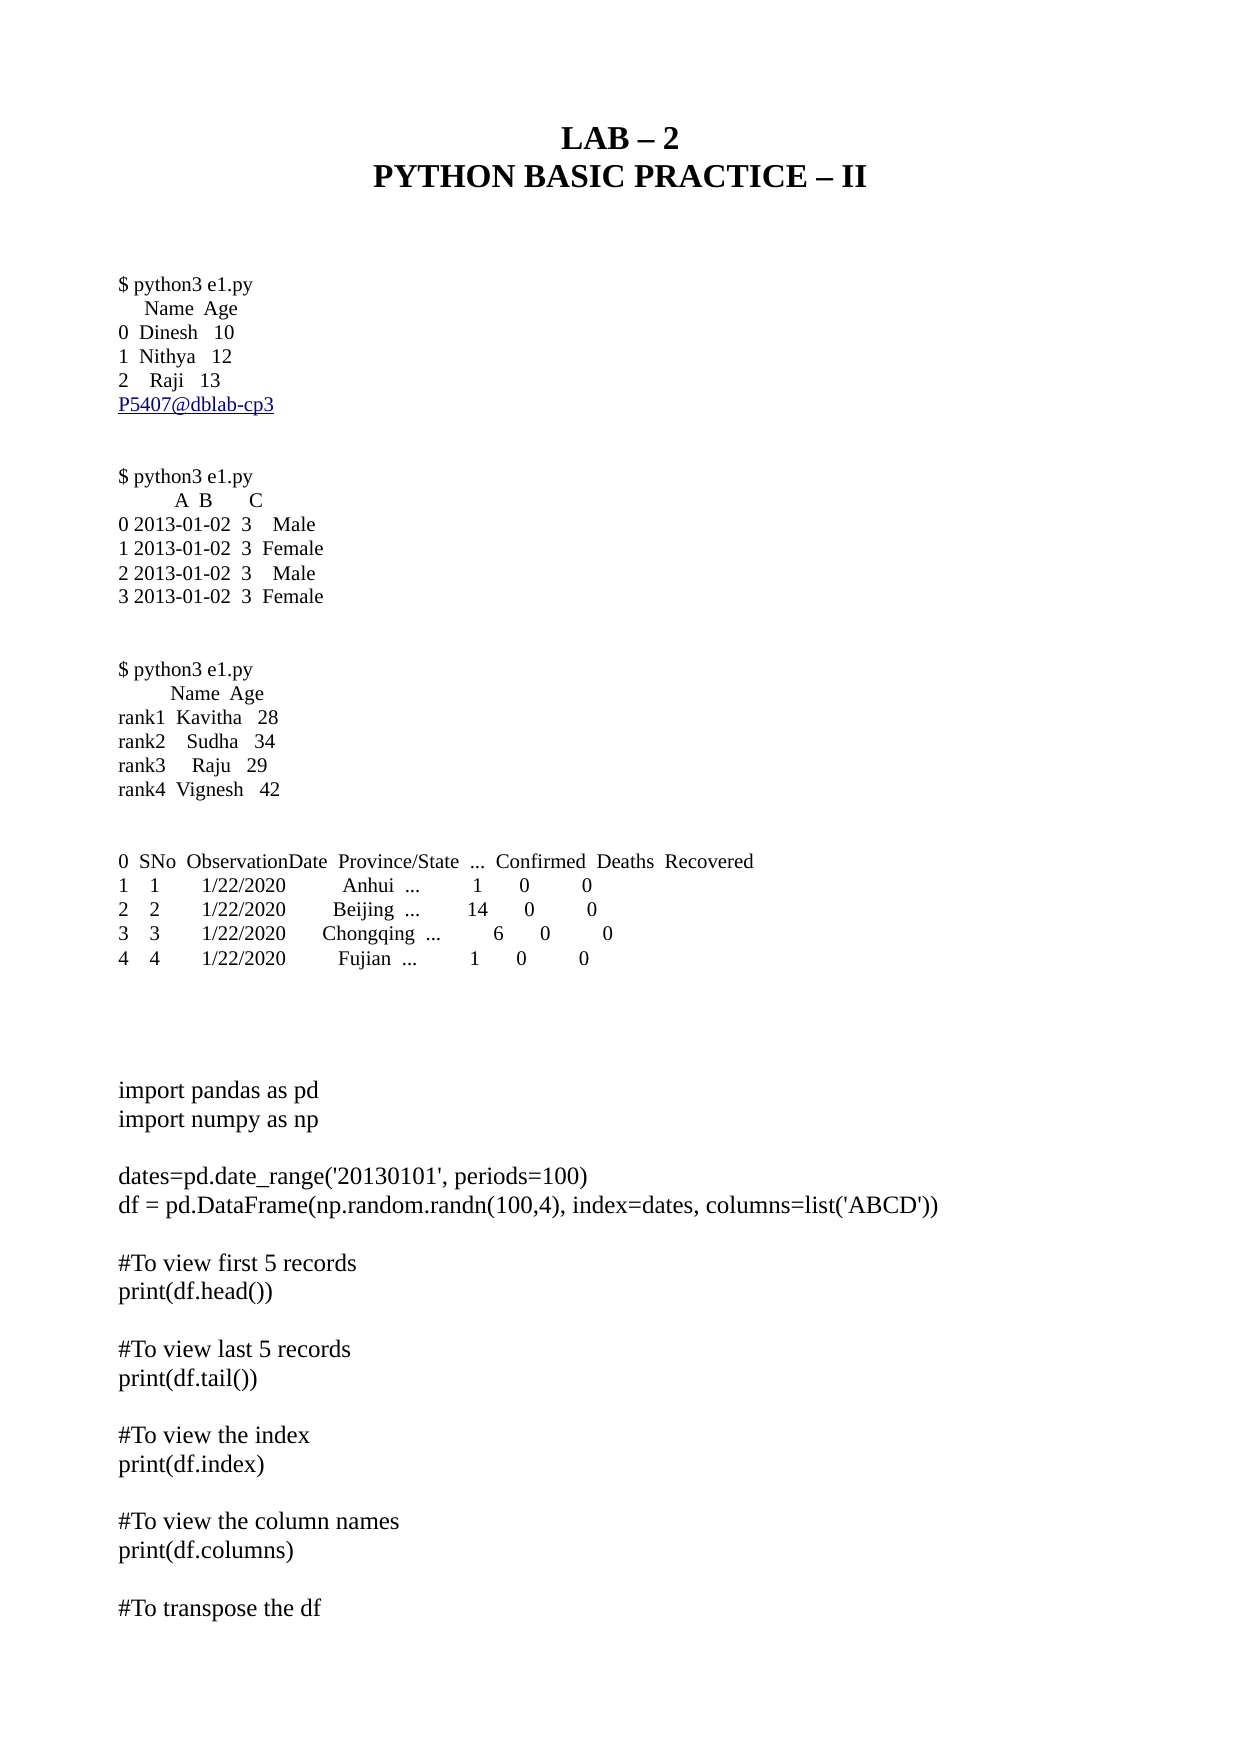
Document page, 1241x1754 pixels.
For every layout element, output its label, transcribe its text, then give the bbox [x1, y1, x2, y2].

text PYTHON BASIC PRACTICE – II [118, 156, 1122, 195]
text #To transpose the df [118, 1593, 1122, 1621]
text P5407@dblab-cp3 [118, 392, 1122, 416]
text $ python3 e1.py [118, 272, 1122, 296]
text 2 2013-01-02 3 Male [118, 560, 1122, 584]
text 2 2 1/22/2020 Beijing ... 14 0 0 [118, 897, 1122, 921]
text 1 Nithya 12 [118, 344, 1122, 368]
text LAB – 2 [118, 118, 1122, 156]
text dates=pd.date_range('20130101', periods=100) [118, 1161, 1122, 1190]
text rank4 Vignesh 42 [118, 777, 1122, 801]
text A B C [118, 488, 1122, 512]
text Name Age [118, 296, 1122, 320]
text 3 2013-01-02 3 Female [118, 584, 1122, 608]
text rank2 Sudha 34 [118, 729, 1122, 753]
text df = pd.DataFrame(np.random.randn(100,4), index=dates, columns=list('ABCD')) [118, 1190, 1122, 1219]
text 0 2013-01-02 3 Male [118, 512, 1122, 536]
text 0 SNo ObservationDate Province/State ... Confirmed Deaths Recovered [118, 849, 1122, 873]
text $ python3 e1.py [118, 657, 1122, 681]
text 2 Raji 13 [118, 368, 1122, 392]
text #To view last 5 records [118, 1334, 1122, 1363]
text rank3 Raju 29 [118, 753, 1122, 777]
text 4 4 1/22/2020 Fujian ... 1 0 0 [118, 945, 1122, 969]
text import numpy as np [118, 1104, 1122, 1133]
text 0 Dinesh 10 [118, 320, 1122, 344]
text print(df.columns) [118, 1535, 1122, 1564]
text 1 2013-01-02 3 Female [118, 536, 1122, 560]
text #To view the column names [118, 1506, 1122, 1535]
text import pandas as pd [118, 1075, 1122, 1104]
text print(df.head()) [118, 1276, 1122, 1305]
text 3 3 1/22/2020 Chongqing ... 6 0 0 [118, 921, 1122, 945]
text 1 1 1/22/2020 Anhui ... 1 0 0 [118, 873, 1122, 897]
text rank1 Kavitha 28 [118, 705, 1122, 729]
text $ python3 e1.py [118, 464, 1122, 488]
text print(df.index) [118, 1449, 1122, 1478]
text #To view first 5 records [118, 1248, 1122, 1276]
text Name Age [118, 681, 1122, 705]
text #To view the index [118, 1420, 1122, 1449]
text print(df.tail()) [118, 1363, 1122, 1391]
